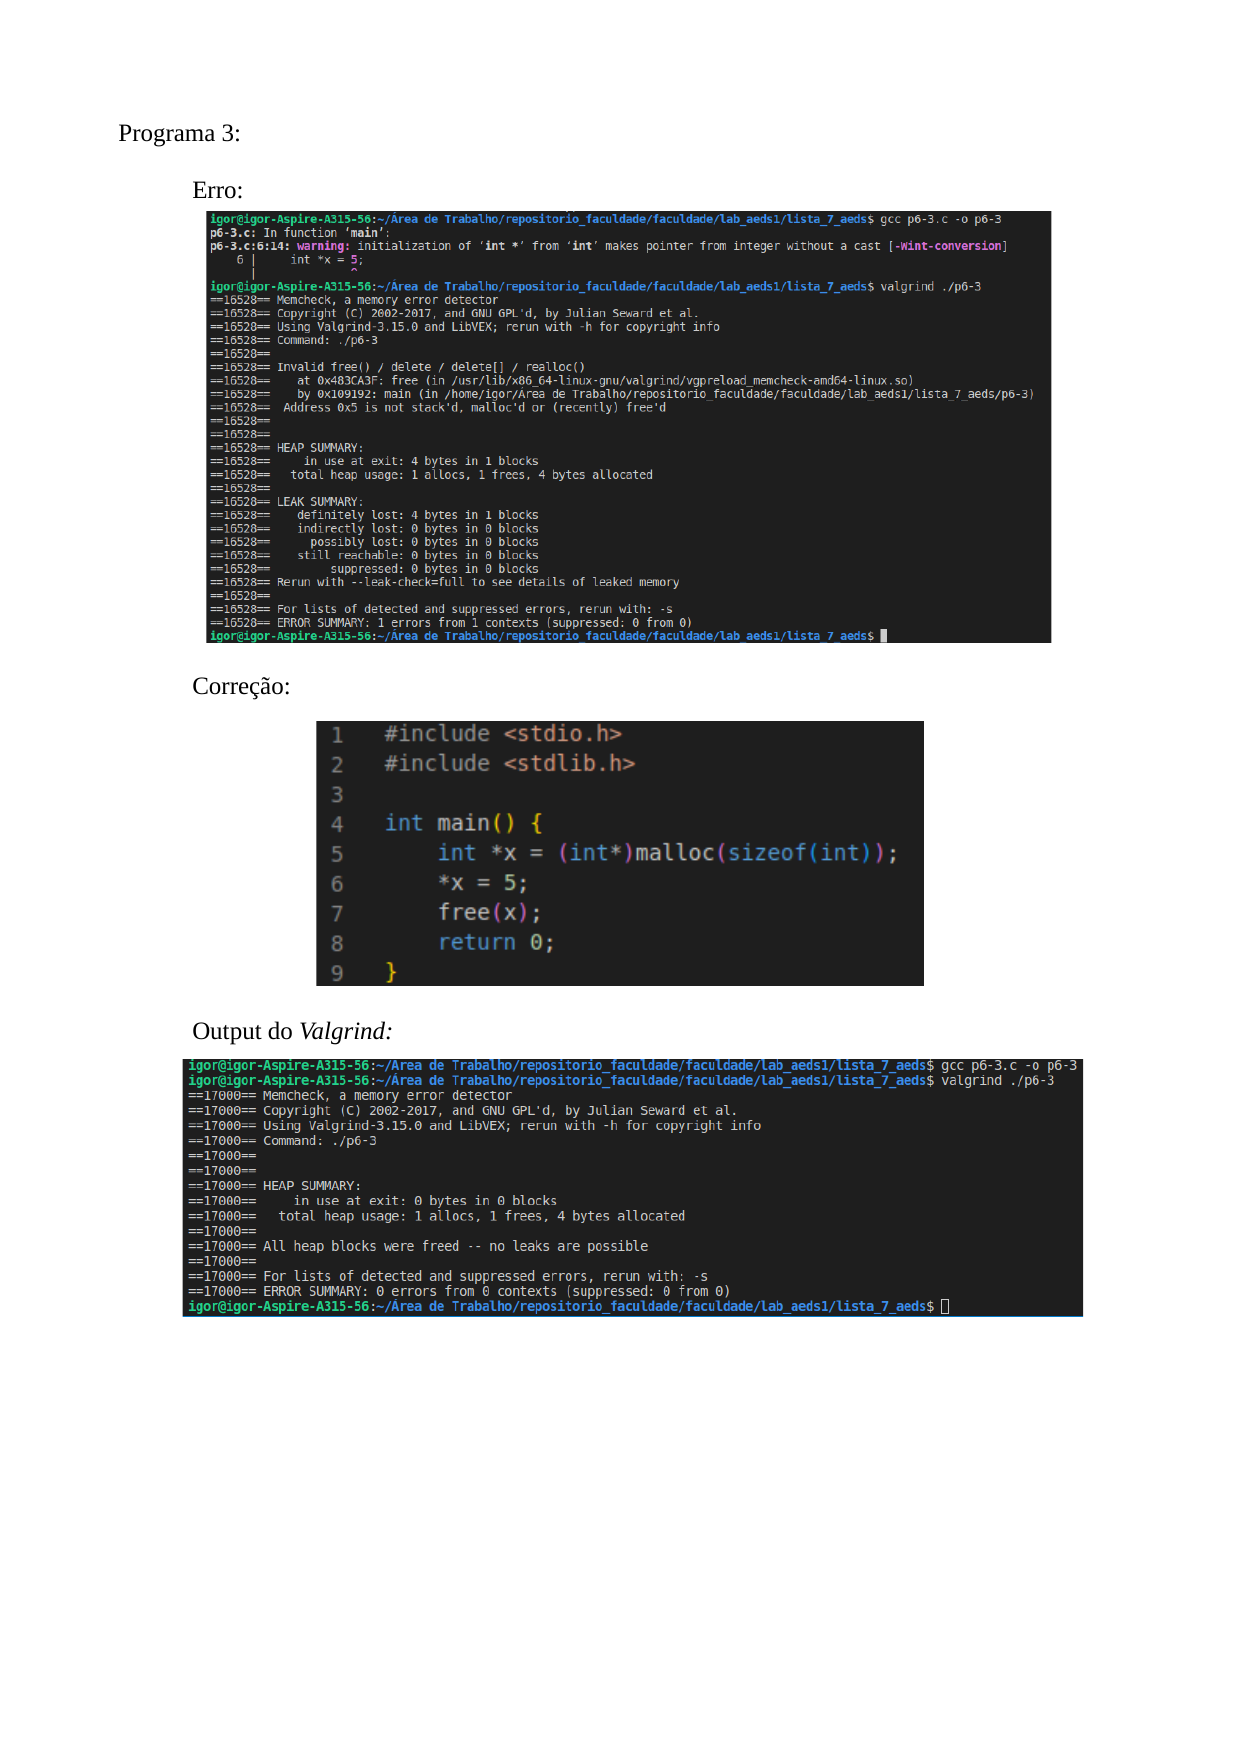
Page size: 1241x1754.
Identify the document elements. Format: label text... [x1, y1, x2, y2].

text Erro: [118, 176, 1122, 204]
picture [182, 1059, 1084, 1317]
text Programa 3: [118, 118, 1122, 147]
text Output do Valgrind: [118, 1016, 1122, 1045]
text Correção: [118, 671, 1122, 700]
picture [316, 721, 924, 986]
picture [206, 211, 1052, 643]
